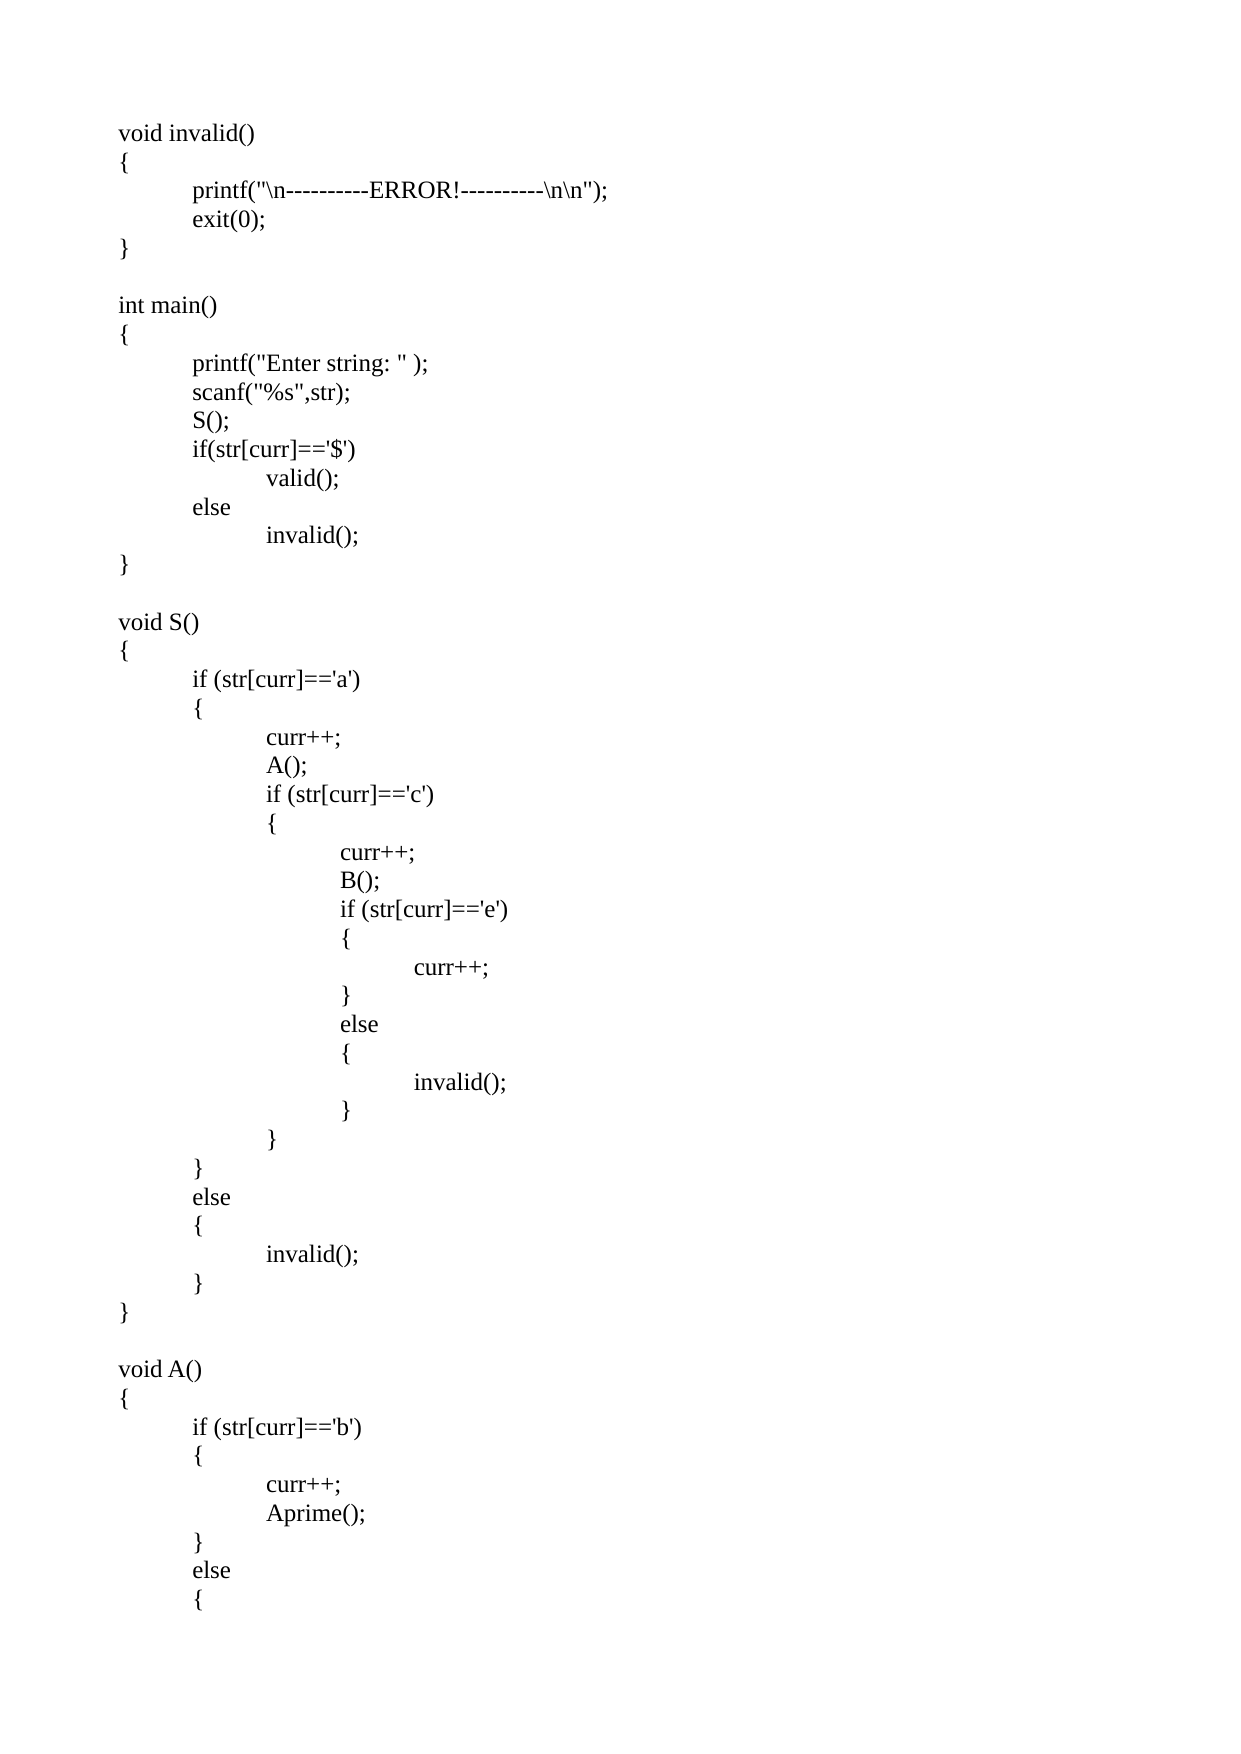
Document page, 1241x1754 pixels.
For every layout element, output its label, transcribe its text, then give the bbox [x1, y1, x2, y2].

text { [118, 1584, 1122, 1613]
text { [118, 693, 1122, 722]
text B(); [118, 866, 1122, 894]
text else [118, 1009, 1122, 1038]
text if (str[curr]=='e') [118, 894, 1122, 923]
text { [118, 147, 1122, 176]
text else [118, 1182, 1122, 1211]
text { [118, 1038, 1122, 1067]
text } [118, 1527, 1122, 1556]
text void invalid() [118, 118, 1122, 147]
text void S() [118, 607, 1122, 636]
text valid(); [118, 463, 1122, 492]
text int main() [118, 291, 1122, 319]
text scanf("%s",str); [118, 377, 1122, 406]
text else [118, 1556, 1122, 1584]
text } [118, 1096, 1122, 1124]
text invalid(); [118, 1239, 1122, 1268]
text invalid(); [118, 1067, 1122, 1096]
text curr++; [118, 952, 1122, 981]
text } [118, 1153, 1122, 1182]
text printf("Enter string: " ); [118, 348, 1122, 377]
text { [118, 1383, 1122, 1412]
text if (str[curr]=='c') [118, 779, 1122, 808]
text curr++; [118, 837, 1122, 866]
text } [118, 981, 1122, 1009]
text else [118, 492, 1122, 521]
text Aprime(); [118, 1498, 1122, 1527]
text { [118, 1211, 1122, 1239]
text } [118, 549, 1122, 578]
text } [118, 233, 1122, 262]
text { [118, 923, 1122, 952]
text void A() [118, 1354, 1122, 1383]
text curr++; [118, 722, 1122, 751]
text curr++; [118, 1469, 1122, 1498]
text { [118, 636, 1122, 664]
text if (str[curr]=='a') [118, 664, 1122, 693]
text } [118, 1297, 1122, 1326]
text S(); [118, 406, 1122, 434]
text if (str[curr]=='b') [118, 1412, 1122, 1441]
text } [118, 1124, 1122, 1153]
text exit(0); [118, 204, 1122, 233]
text printf("\n----------ERROR!----------\n\n"); [118, 176, 1122, 204]
text if(str[curr]=='$') [118, 434, 1122, 463]
text A(); [118, 751, 1122, 779]
text { [118, 808, 1122, 837]
text { [118, 1441, 1122, 1469]
text } [118, 1268, 1122, 1297]
text { [118, 319, 1122, 348]
text invalid(); [118, 521, 1122, 549]
